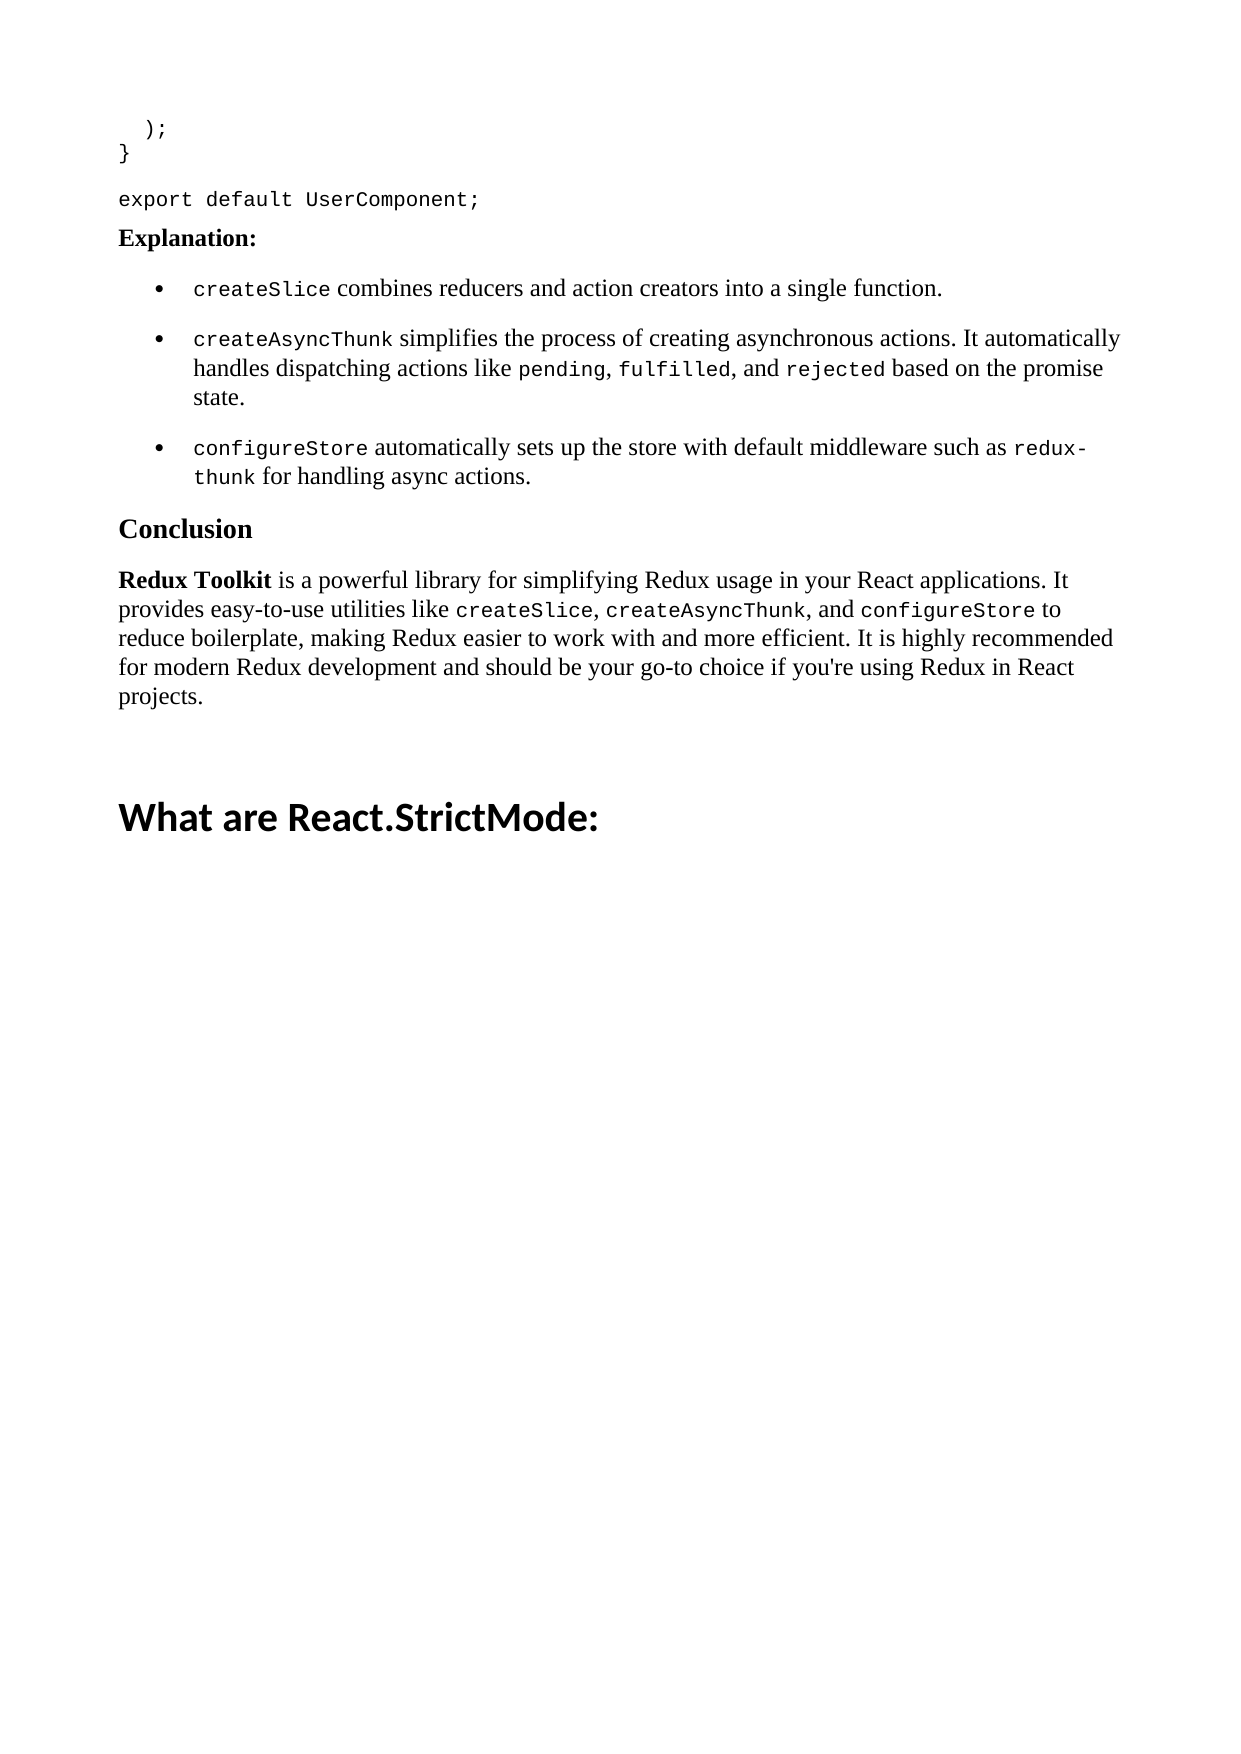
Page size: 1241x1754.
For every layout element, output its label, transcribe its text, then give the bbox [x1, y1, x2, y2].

list createAsyncThunk simplifies the process of creating asynchronous actions. It automatically handles dispatching actions like pending, fulfilled, and rejected based on the promise state. [156, 323, 1122, 411]
list configureStore automatically sets up the store with default middleware such as redux-thunk for handling async actions. [156, 432, 1122, 491]
subtitle Conclusion [118, 512, 1122, 544]
text } [118, 142, 1122, 165]
subtitle Explanation: [118, 223, 1122, 252]
text What are React.StrictMode: [118, 791, 1122, 842]
text ); [118, 118, 1122, 142]
list createSlice combines reducers and action creators into a single function. [156, 273, 1122, 302]
text Redux Toolkit is a powerful library for simplifying Redux usage in your React applications. It provides easy-to-use utilities like createSlice, createAsyncThunk, and configureStore to reduce boilerplate, making Redux easier to work with and more efficient. It is highly recommended for modern Redux development and should be your go-to choice if you're using Redux in React projects. [118, 565, 1122, 710]
text export default UserComponent; [118, 189, 1122, 213]
